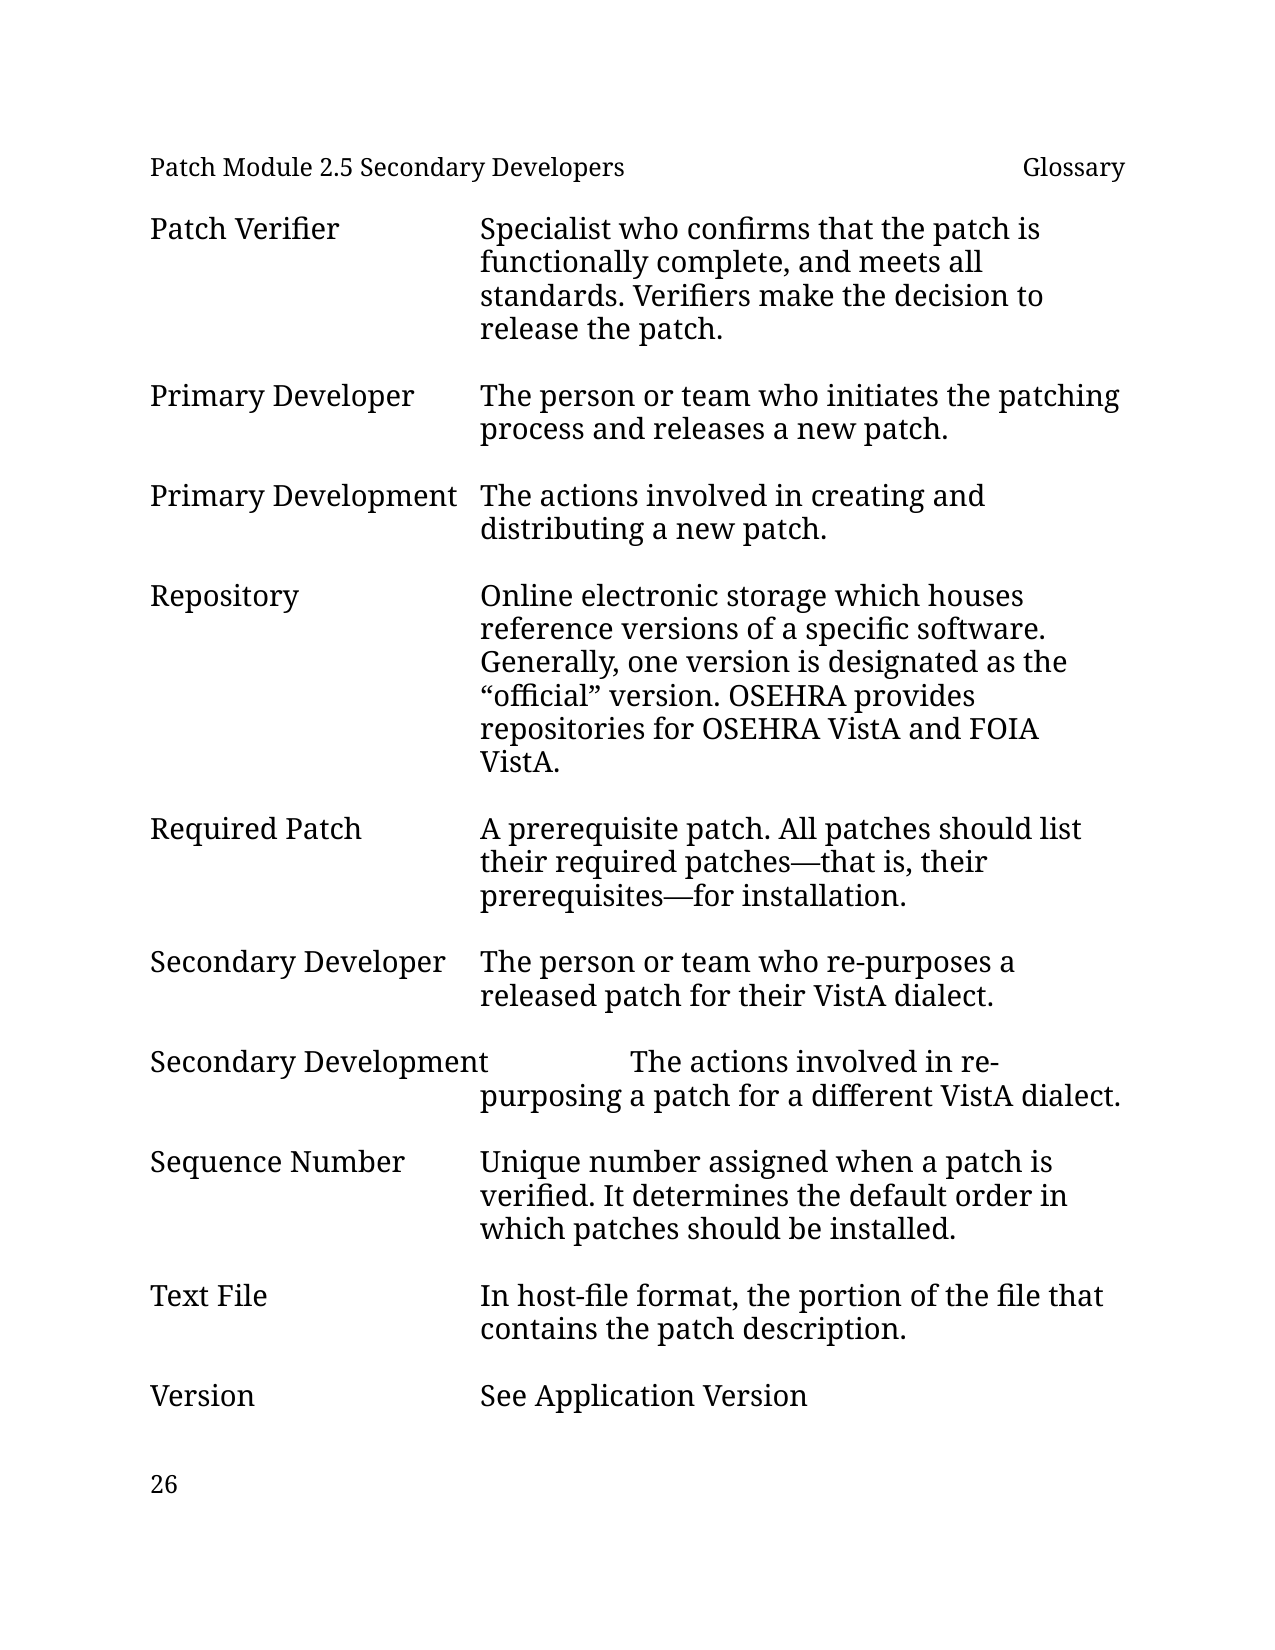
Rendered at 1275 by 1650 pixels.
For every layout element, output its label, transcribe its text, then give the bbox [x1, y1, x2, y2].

text Repository Online electronic storage which houses reference versions of a specific software. Generally, one version is designated as the “official” version. OSEHRA provides repositories for OSEHRA VistA and FOIA VistA. [150, 579, 1125, 779]
text Version See Application Version [150, 1379, 1125, 1413]
text Secondary Developer The person or team who re-purposes a released patch for their VistA dialect. [150, 946, 1125, 1013]
text Sequence Number Unique number assigned when a patch is verified. It determines the default order in which patches should be installed. [150, 1146, 1125, 1246]
text Secondary Development The actions involved in re-purposing a patch for a different VistA dialect. [150, 1046, 1125, 1113]
text Text File In host-file format, the portion of the file that contains the patch description. [150, 1279, 1125, 1346]
text Patch Verifier Specialist who confirms that the patch is functionally complete, and meets all standards. Verifiers make the decision to release the patch. [150, 213, 1125, 346]
text Primary Developer The person or team who initiates the patching process and releases a new patch. [150, 379, 1125, 446]
text Required Patch A prerequisite patch. All patches should list their required patches—that is, their prerequisites—for installation. [150, 813, 1125, 913]
text Primary Development The actions involved in creating and distributing a new patch. [150, 479, 1125, 546]
